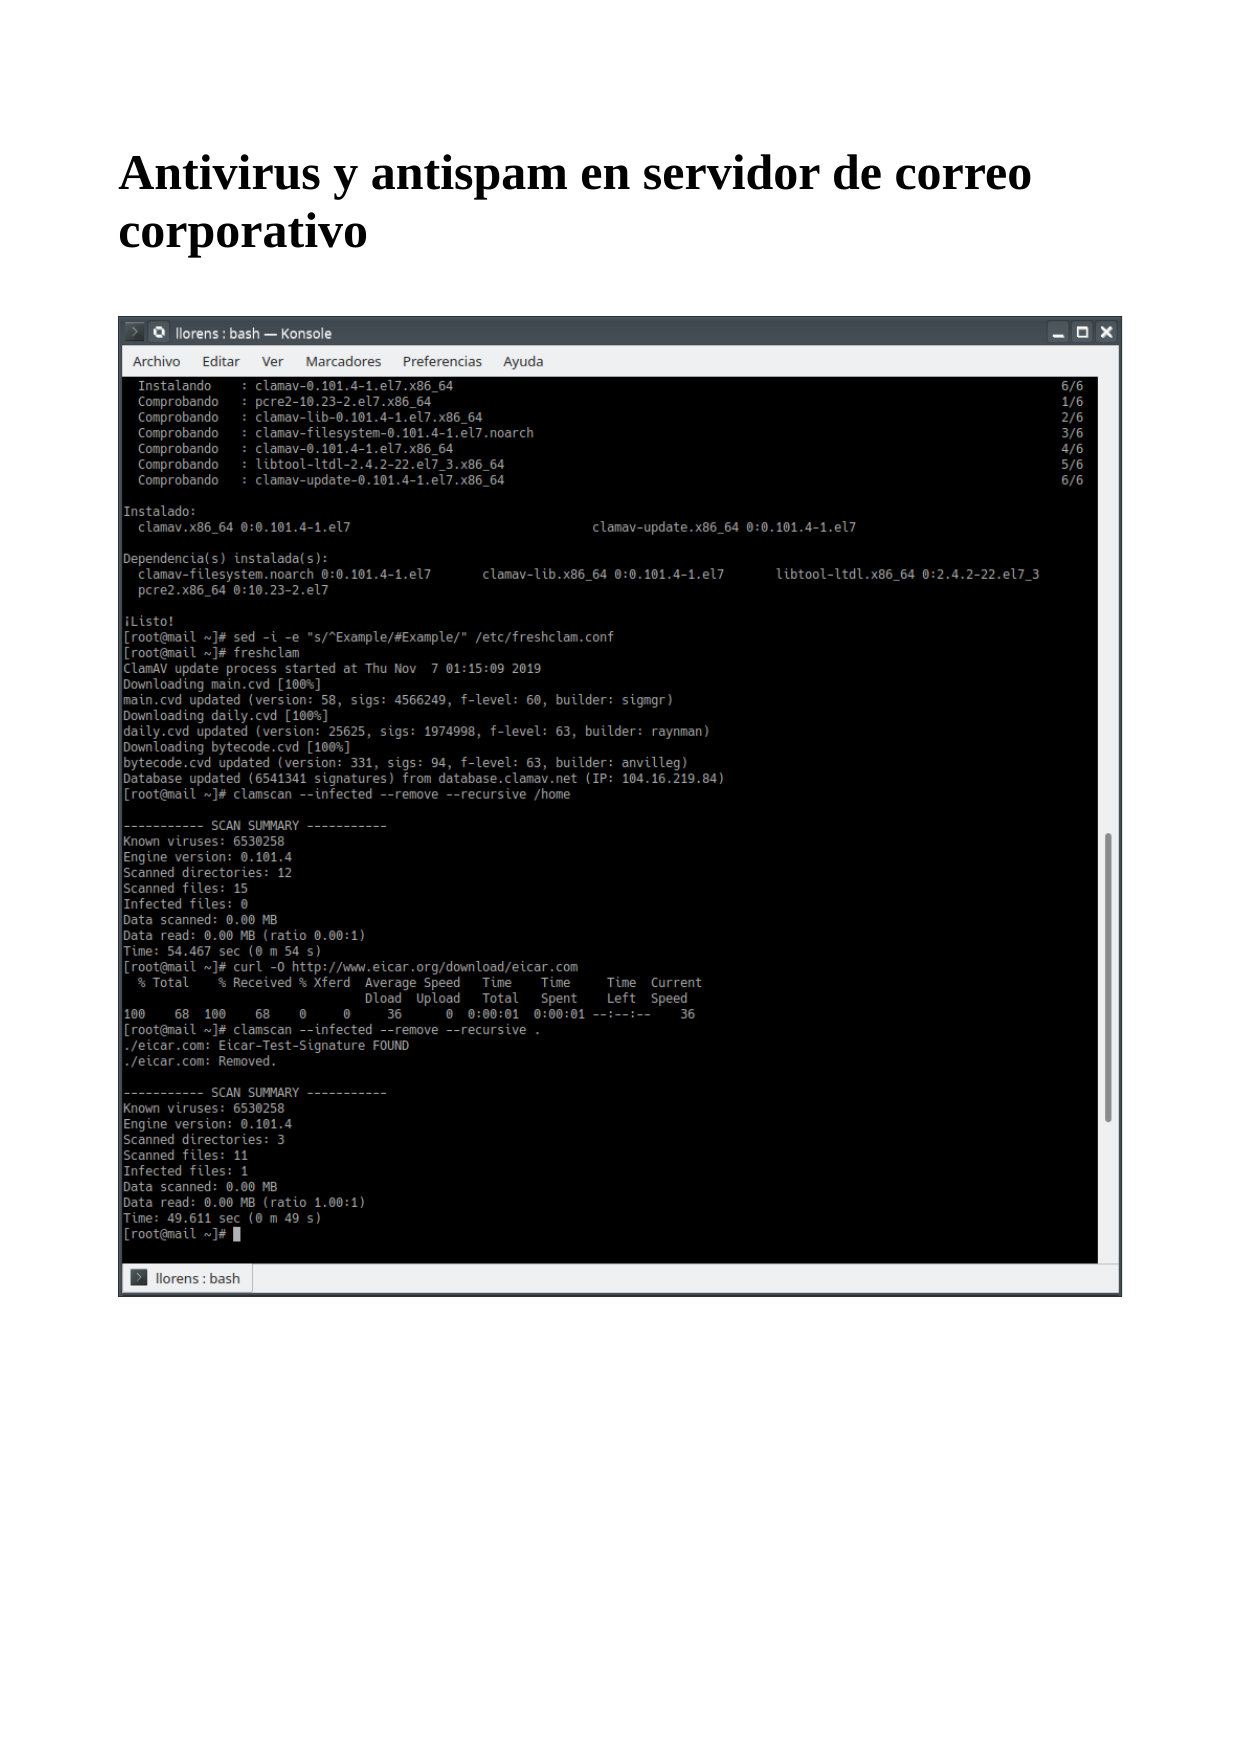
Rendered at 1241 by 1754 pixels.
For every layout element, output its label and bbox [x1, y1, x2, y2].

picture [118, 316, 1123, 1297]
